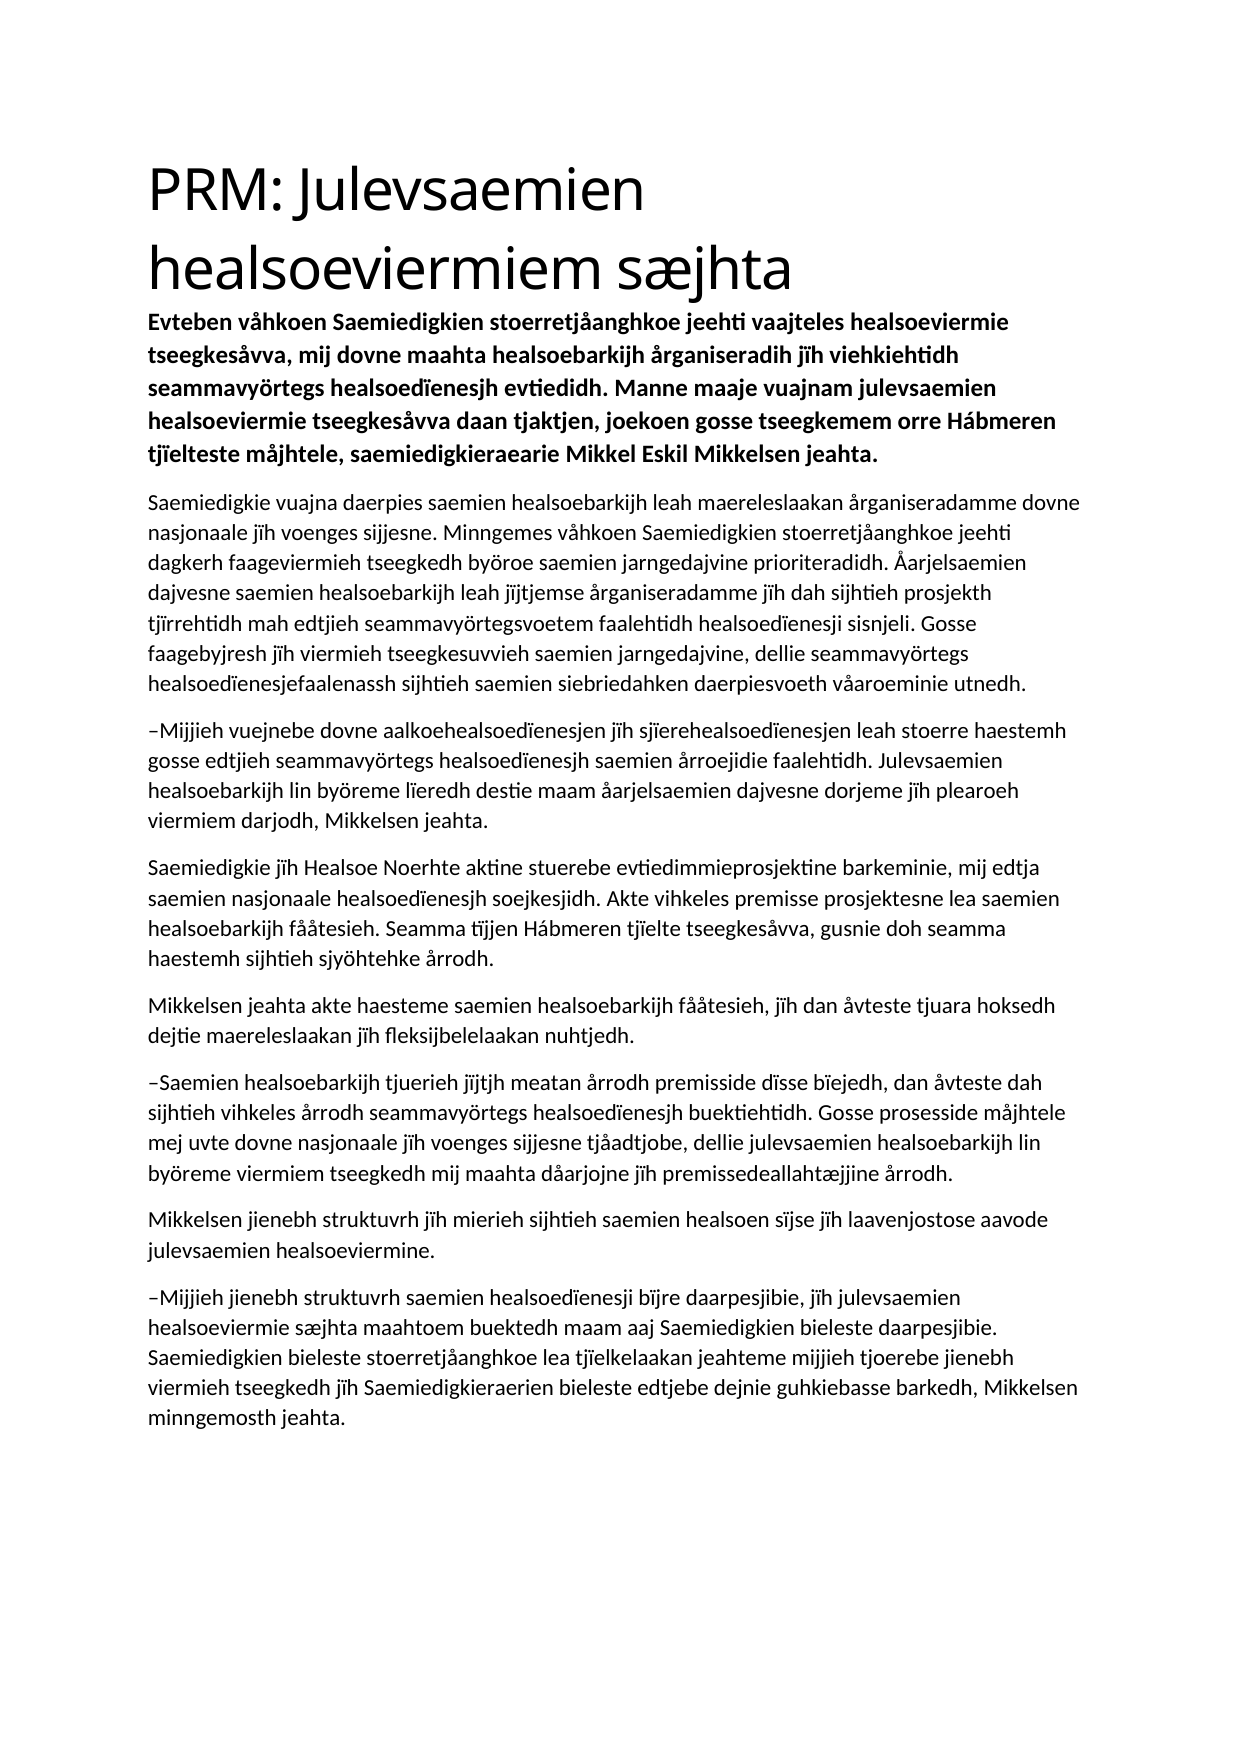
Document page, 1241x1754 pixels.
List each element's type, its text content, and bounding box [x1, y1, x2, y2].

text Saemiedigkie vuajna daerpies saemien healsoebarkijh leah maereleslaakan årganiseradamme dovne nasjonaale jïh voenges sijjesne. Minngemes våhkoen Saemiedigkien stoerretjåanghkoe jeehti dagkerh faageviermieh tseegkedh byöroe saemien jarngedajvine prioriteradidh. Åarjelsaemien dajvesne saemien healsoebarkijh leah jïjtjemse årganiseradamme jïh dah sijhtieh prosjekth tjïrrehtidh mah edtjieh seammavyörtegsvoetem faalehtidh healsoedïenesji sisnjeli. Gosse faagebyjresh jïh viermieh tseegkesuvvieh saemien jarngedajvine, dellie seammavyörtegs healsoedïenesjefaalenassh sijhtieh saemien siebriedahken daerpiesvoeth våaroeminie utnedh. [148, 488, 1093, 697]
title PRM: Julevsaemien healsoeviermiem sæjhta [148, 148, 1093, 307]
text Mikkelsen jienebh struktuvrh jïh mierieh sijhtieh saemien healsoen sïjse jïh laavenjostose aavode julevsaemien healsoeviermine. [148, 1206, 1093, 1264]
text –Mijjieh vuejnebe dovne aalkoehealsoedïenesjen jïh sjïerehealsoedïenesjen leah stoerre haestemh gosse edtjieh seammavyörtegs healsoedïenesjh saemien årroejidie faalehtidh. Julevsaemien healsoebarkijh lin byöreme lïeredh destie maam åarjelsaemien dajvesne dorjeme jïh plearoeh viermiem darjodh, Mikkelsen jeahta. [148, 716, 1093, 834]
text Mikkelsen jeahta akte haesteme saemien healsoebarkijh fååtesieh, jïh dan åvteste tjuara hoksedh dejtie maereleslaakan jïh fleksijbelelaakan nuhtjedh. [148, 991, 1093, 1049]
text Evteben våhkoen Saemiedigkien stoerretjåanghkoe jeehti vaajteles healsoeviermie tseegkesåvva, mij dovne maahta healsoebarkijh årganiseradih jïh viehkiehtidh seammavyörtegs healsoedïenesjh evtiedidh. Manne maaje vuajnam julevsaemien healsoeviermie tseegkesåvva daan tjaktjen, joekoen gosse tseegkemem orre Hábmeren tjïelteste måjhtele, saemiedigkieraearie Mikkel Eskil Mikkelsen jeahta. [148, 307, 1093, 469]
text Saemiedigkie jïh Healsoe Noerhte aktine stuerebe evtiedimmieprosjektine barkeminie, mij edtja saemien nasjonaale healsoedïenesjh soejkesjidh. Akte vihkeles premisse prosjektesne lea saemien healsoebarkijh fååtesieh. Seamma tïjjen Hábmeren tjïelte tseegkesåvva, gusnie doh seamma haestemh sijhtieh sjyöhtehke årrodh. [148, 853, 1093, 972]
text –Saemien healsoebarkijh tjuerieh jïjtjh meatan årrodh premisside dïsse bïejedh, dan åvteste dah sijhtieh vihkeles årrodh seammavyörtegs healsoedïenesjh buektiehtidh. Gosse prosesside måjhtele mej uvte dovne nasjonaale jïh voenges sijjesne tjåadtjobe, dellie julevsaemien healsoebarkijh lin byöreme viermiem tseegkedh mij maahta dåarjojne jïh premissedeallahtæjjine årrodh. [148, 1068, 1093, 1187]
text –Mijjieh jienebh struktuvrh saemien healsoedïenesji bïjre daarpesjibie, jïh julevsaemien healsoeviermie sæjhta maahtoem buektedh maam aaj Saemiedigkien bieleste daarpesjibie. Saemiedigkien bieleste stoerretjåanghkoe lea tjïelkelaakan jeahteme mijjieh tjoerebe jienebh viermieh tseegkedh jïh Saemiedigkieraerien bieleste edtjebe dejnie guhkiebasse barkedh, Mikkelsen minngemosth jeahta. [148, 1283, 1093, 1431]
